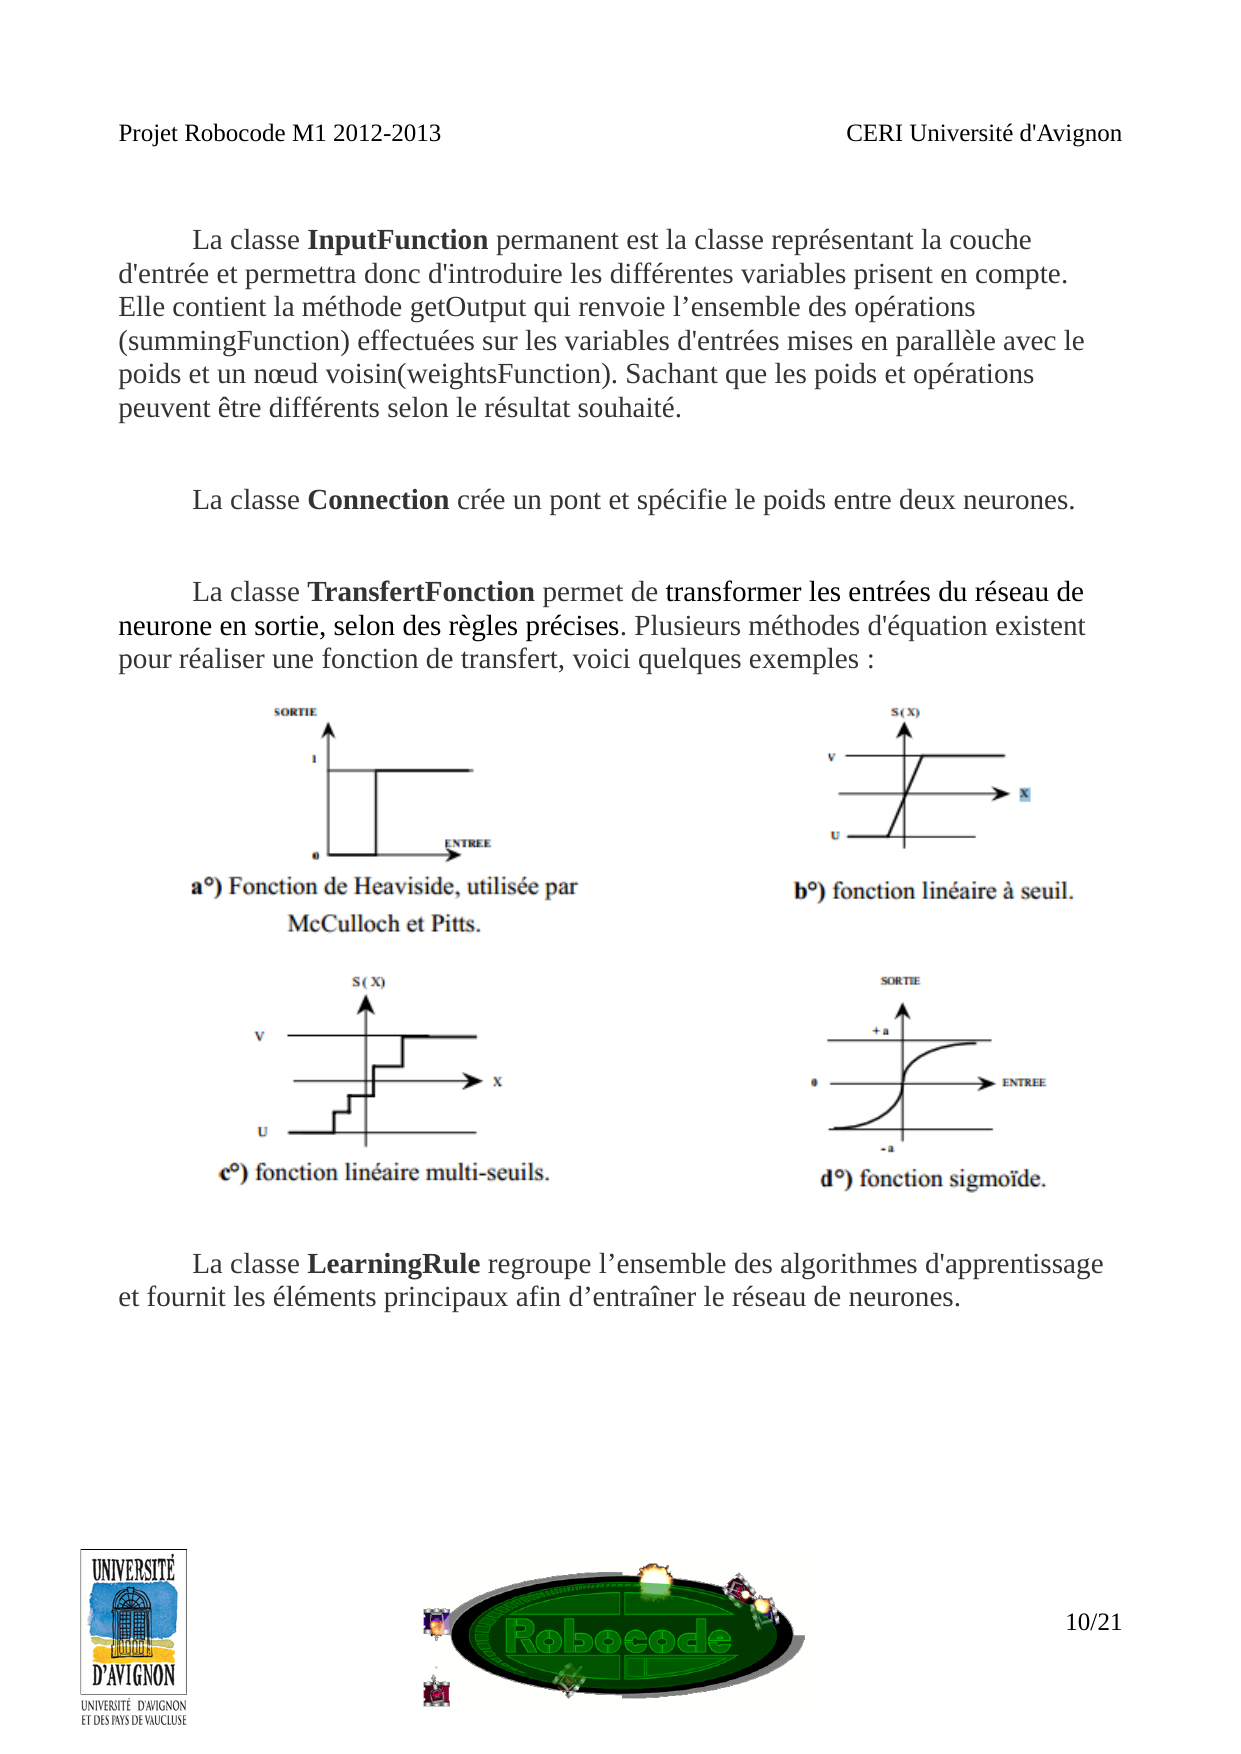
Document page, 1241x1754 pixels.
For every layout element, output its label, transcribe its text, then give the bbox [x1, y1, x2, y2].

picture [80, 1549, 187, 1736]
picture [161, 688, 1095, 1246]
text La classe Connection crée un pont et spécifie le poids entre deux neurones. [118, 482, 1122, 516]
picture [421, 1555, 819, 1709]
text La classe TransfertFonction permet de transformer les entrées du réseau de neurone en sortie, selon des règles précises. Plusieurs méthodes d'équation existent pour réaliser une fonction de transfert, voici quelques exemples : [118, 574, 1122, 675]
text La classe LearningRule regroupe l’ensemble des algorithmes d'apprentissage et fournit les éléments principaux afin d’entraîner le réseau de neurones. [118, 687, 1122, 1313]
text La classe InputFunction permanent est la classe représentant la couche d'entrée et permettra donc d'introduire les différentes variables prisent en compte. Elle contient la méthode getOutput qui renvoie l’ensemble des opérations (summingFunction) effectuées sur les variables d'entrées mises en parallèle avec le poids et un nœud voisin(weightsFunction). Sachant que les poids et opérations peuvent être différents selon le résultat souhaité. [118, 222, 1122, 424]
